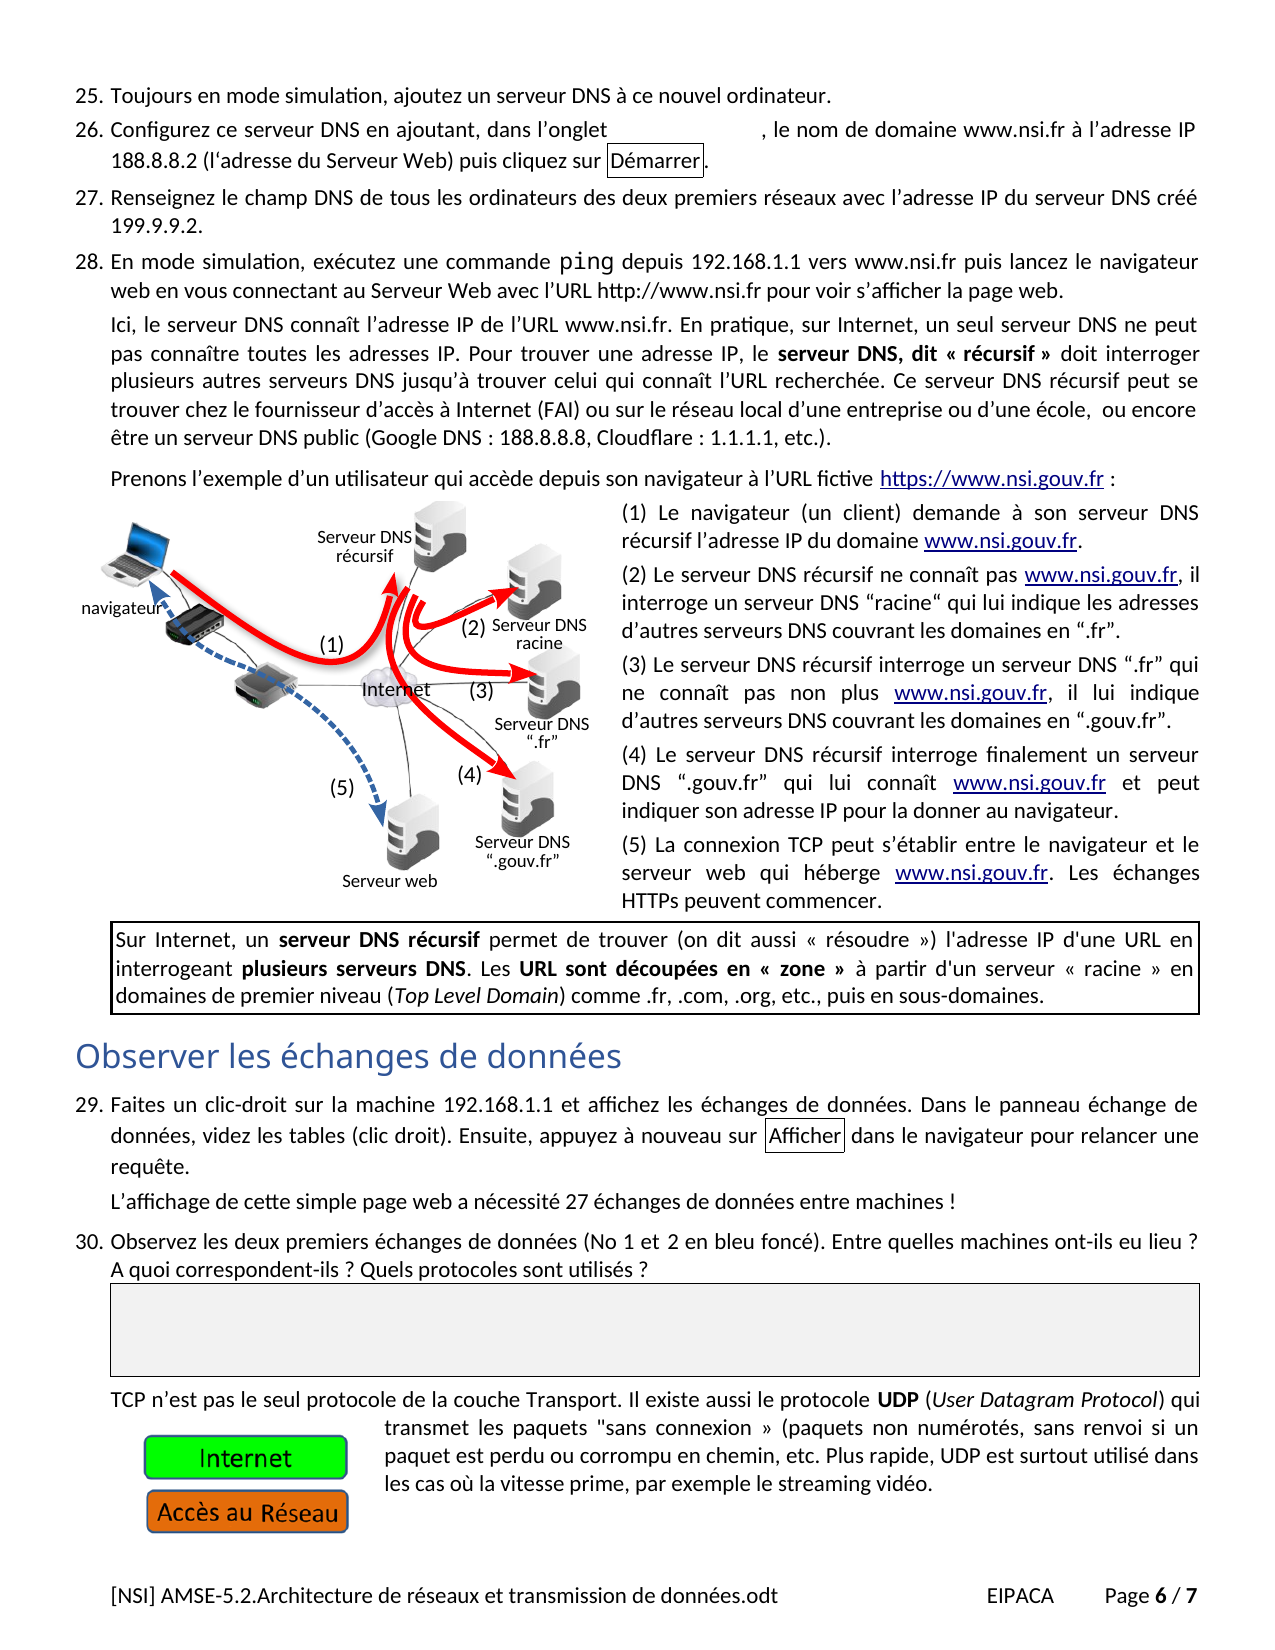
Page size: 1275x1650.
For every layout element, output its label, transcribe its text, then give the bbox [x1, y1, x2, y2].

list En mode simulation, exécutez une commande ping depuis 192.168.1.1 vers www.nsi.fr puis lancez le navigateur web en vous connectant au Serveur Web avec l’URL http://www.nsi.fr pour voir s’afficher la page web. [75, 245, 1200, 304]
text Ici, le serveur DNS connaît l’adresse IP de l’URL www.nsi.fr. En pratique, sur Internet, un seul serveur DNS ne peut pas connaître toutes les adresses IP. Pour trouver une adresse IP, le serveur DNS, dit « récursif » doit interroger plusieurs autres serveurs DNS jusqu’à trouver celui qui connaît l’URL recherchée. Ce serveur DNS récursif peut se trouver chez le fournisseur d’accès à Internet (FAI) ou sur le réseau local d’une entreprise ou d’une école, ou encore être un serveur DNS public (Google DNS : 188.8.8.8, Cloudflare : 1.1.1.1, etc.). [110, 311, 1200, 451]
list Toujours en mode simulation, ajoutez un serveur DNS à ce nouvel ordinateur. [75, 81, 1200, 109]
list Faites un clic-droit sur la machine 192.168.1.1 et affichez les échanges de données. Dans le panneau échange de données, videz les tables (clic droit). Ensuite, appuyez à nouveau sur Afficher dans le navigateur pour relancer une requête. [75, 1090, 1200, 1180]
text L’affichage de cette simple page web a nécessité 27 échanges de données entre machines ! [110, 1187, 1200, 1215]
text Prenons l’exemple d’un utilisateur qui accède depuis son navigateur à l’URL fictive https://www.nsi.gouv.fr : [110, 464, 1200, 492]
text (4) Le serveur DNS récursif interroge finalement un serveur DNS “.gouv.fr” qui lui connaît www.nsi.gouv.fr et peut indiquer son adresse IP pour la donner au navigateur. [616, 740, 1200, 824]
text (5) La connexion TCP peut s’établir entre le navigateur et le serveur web qui héberge www.nsi.gouv.fr. Les échanges HTTPs peuvent commencer. [81, 830, 1200, 914]
picture [143, 1488, 350, 1534]
picture [142, 1432, 349, 1480]
subtitle Observer les échanges de données [75, 1033, 1200, 1078]
text TCP n’est pas le seul protocole de la couche Transport. Il existe aussi le protocole UDP (User Datagram Protocol) qui transmet les paquets "sans connexion » (paquets non numérotés, sans renvoi si un paquet est perdu ou corrompu en chemin, etc. Plus rapide, UDP est surtout utilisé dans les cas où la vitesse prime, par exemple le streaming vidéo. [110, 1385, 1200, 1497]
picture [95, 501, 616, 903]
text (3) Le serveur DNS récursif interroge un serveur DNS “.fr” qui ne connaît pas non plus www.nsi.gouv.fr, il lui indique d’autres serveurs DNS couvrant les domaines en “.gouv.fr”. [616, 650, 1200, 734]
list Observez les deux premiers échanges de données (No 1 et 2 en bleu foncé). Entre quelles machines ont-ils eu lieu ? A quoi correspondent-ils ? Quels protocoles sont utilisés ? [75, 1227, 1200, 1283]
list Renseignez le champ DNS de tous les ordinateurs des deux premiers réseaux avec l’adresse IP du serveur DNS créé 199.9.9.2. [75, 183, 1200, 239]
text (2) Le serveur DNS récursif ne connaît pas www.nsi.gouv.fr, il interroge un serveur DNS “racine“ qui lui indique les adresses d’autres serveurs DNS couvrant les domaines en “.fr”. [616, 560, 1200, 644]
list Configurez ce serveur DNS en ajoutant, dans l’onglet , le nom de domaine www.nsi.fr à l’adresse IP 188.8.8.2 (l‘adresse du Serveur Web) puis cliquez sur Démarrer. [75, 115, 1200, 177]
text Sur Internet, un serveur DNS récursif permet de trouver (on dit aussi « résoudre ») l'adresse IP d'une URL en interrogeant plusieurs serveurs DNS. Les URL sont découpées en « zone » à partir d'un serveur « racine » en domaines de premier niveau (Top Level Domain) comme .fr, .com, .org, etc., puis en sous-domaines. [113, 923, 1198, 1013]
text (1) Le navigateur (un client) demande à son serveur DNS récursif l’adresse IP du domaine www.nsi.gouv.fr. [81, 498, 1200, 554]
